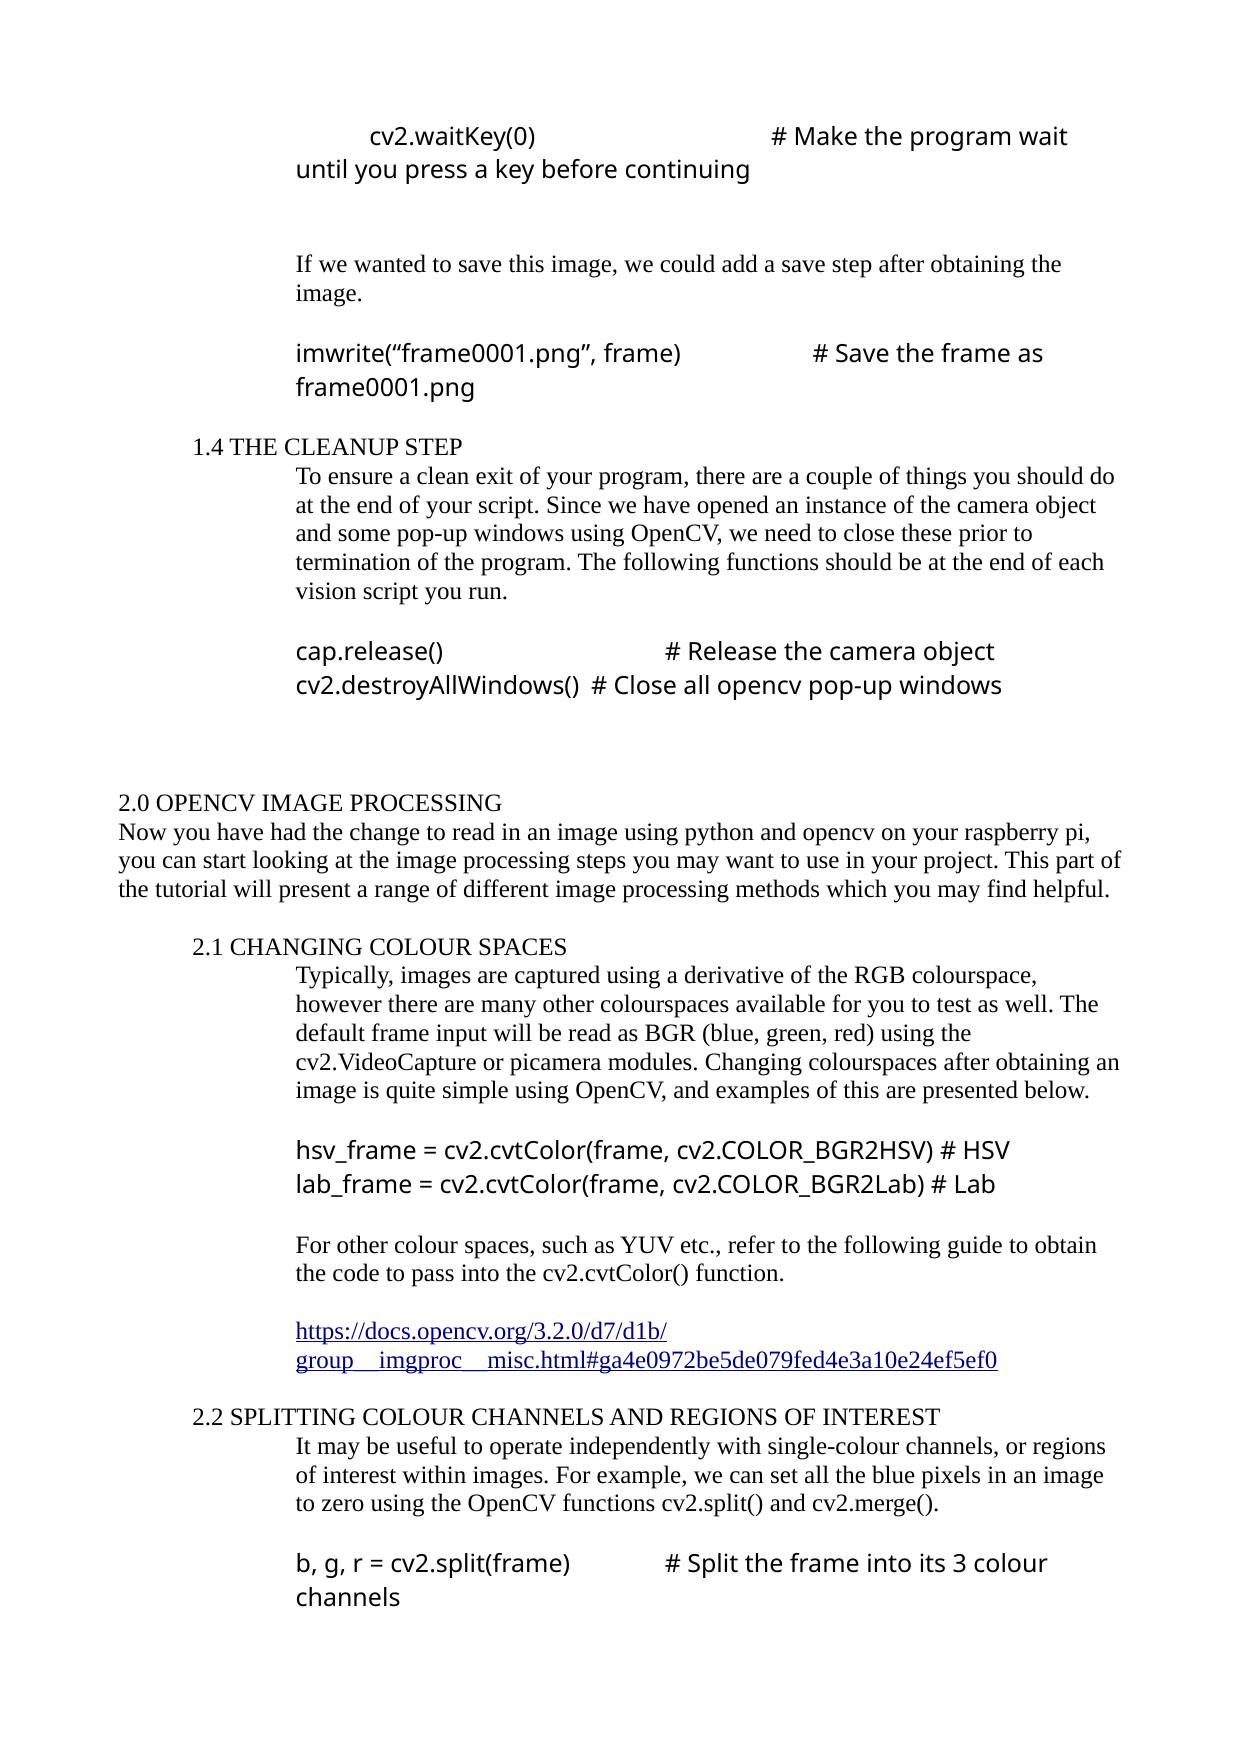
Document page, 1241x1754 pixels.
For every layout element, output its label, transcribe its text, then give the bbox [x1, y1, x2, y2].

text Typically, images are captured using a derivative of the RGB colourspace, however there are many other colourspaces available for you to test as well. The default frame input will be read as BGR (blue, green, red) using the cv2.VideoCapture or picamera modules. Changing colourspaces after obtaining an image is quite simple using OpenCV, and examples of this are presented below. [295, 960, 1122, 1104]
text 1.4 THE CLEANUP STEP [118, 432, 1122, 461]
text For other colour spaces, such as YUV etc., refer to the following guide to obtain the code to pass into the cv2.cvtColor() function. [295, 1230, 1122, 1287]
text lab_frame = cv2.cvtColor(frame, cv2.COLOR_BGR2Lab) # Lab [295, 1167, 1122, 1201]
text imwrite(“frame0001.png”, frame) # Save the frame as frame0001.png [295, 335, 1122, 403]
text b, g, r = cv2.split(frame) # Split the frame into its 3 colour channels [295, 1546, 1122, 1614]
text 2.1 CHANGING COLOUR SPACES [118, 932, 1122, 960]
text cv2.destroyAllWindows() # Close all opencv pop-up windows [295, 667, 1122, 702]
text cap.release() # Release the camera object [295, 633, 1122, 667]
text hsv_frame = cv2.cvtColor(frame, cv2.COLOR_BGR2HSV) # HSV [295, 1133, 1122, 1167]
text It may be useful to operate independently with single-colour channels, or regions of interest within images. For example, we can set all the blue pixels in an image to zero using the OpenCV functions cv2.split() and cv2.merge(). [295, 1431, 1122, 1517]
text Now you have had the change to read in an image using python and opencv on your raspberry pi, you can start looking at the image processing steps you may want to use in your project. This part of the tutorial will present a range of different image processing methods which you may find helpful. [118, 817, 1122, 903]
text If we wanted to save this image, we could add a save step after obtaining the image. [295, 249, 1122, 307]
text cv2.waitKey(0) # Make the program wait until you press a key before continuing [295, 118, 1122, 186]
text 2.2 SPLITTING COLOUR CHANNELS AND REGIONS OF INTEREST [118, 1402, 1122, 1431]
text To ensure a clean exit of your program, there are a couple of things you should do at the end of your script. Since we have opened an instance of the camera object and some pop-up windows using OpenCV, we need to close these prior to termination of the program. The following functions should be at the end of each vision script you run. [295, 461, 1122, 605]
text https://docs.opencv.org/3.2.0/d7/d1b/group__imgproc__misc.html#ga4e0972be5de079fed4e3a10e24ef5ef0 [295, 1316, 1122, 1373]
text 2.0 OPENCV IMAGE PROCESSING [118, 788, 1122, 817]
